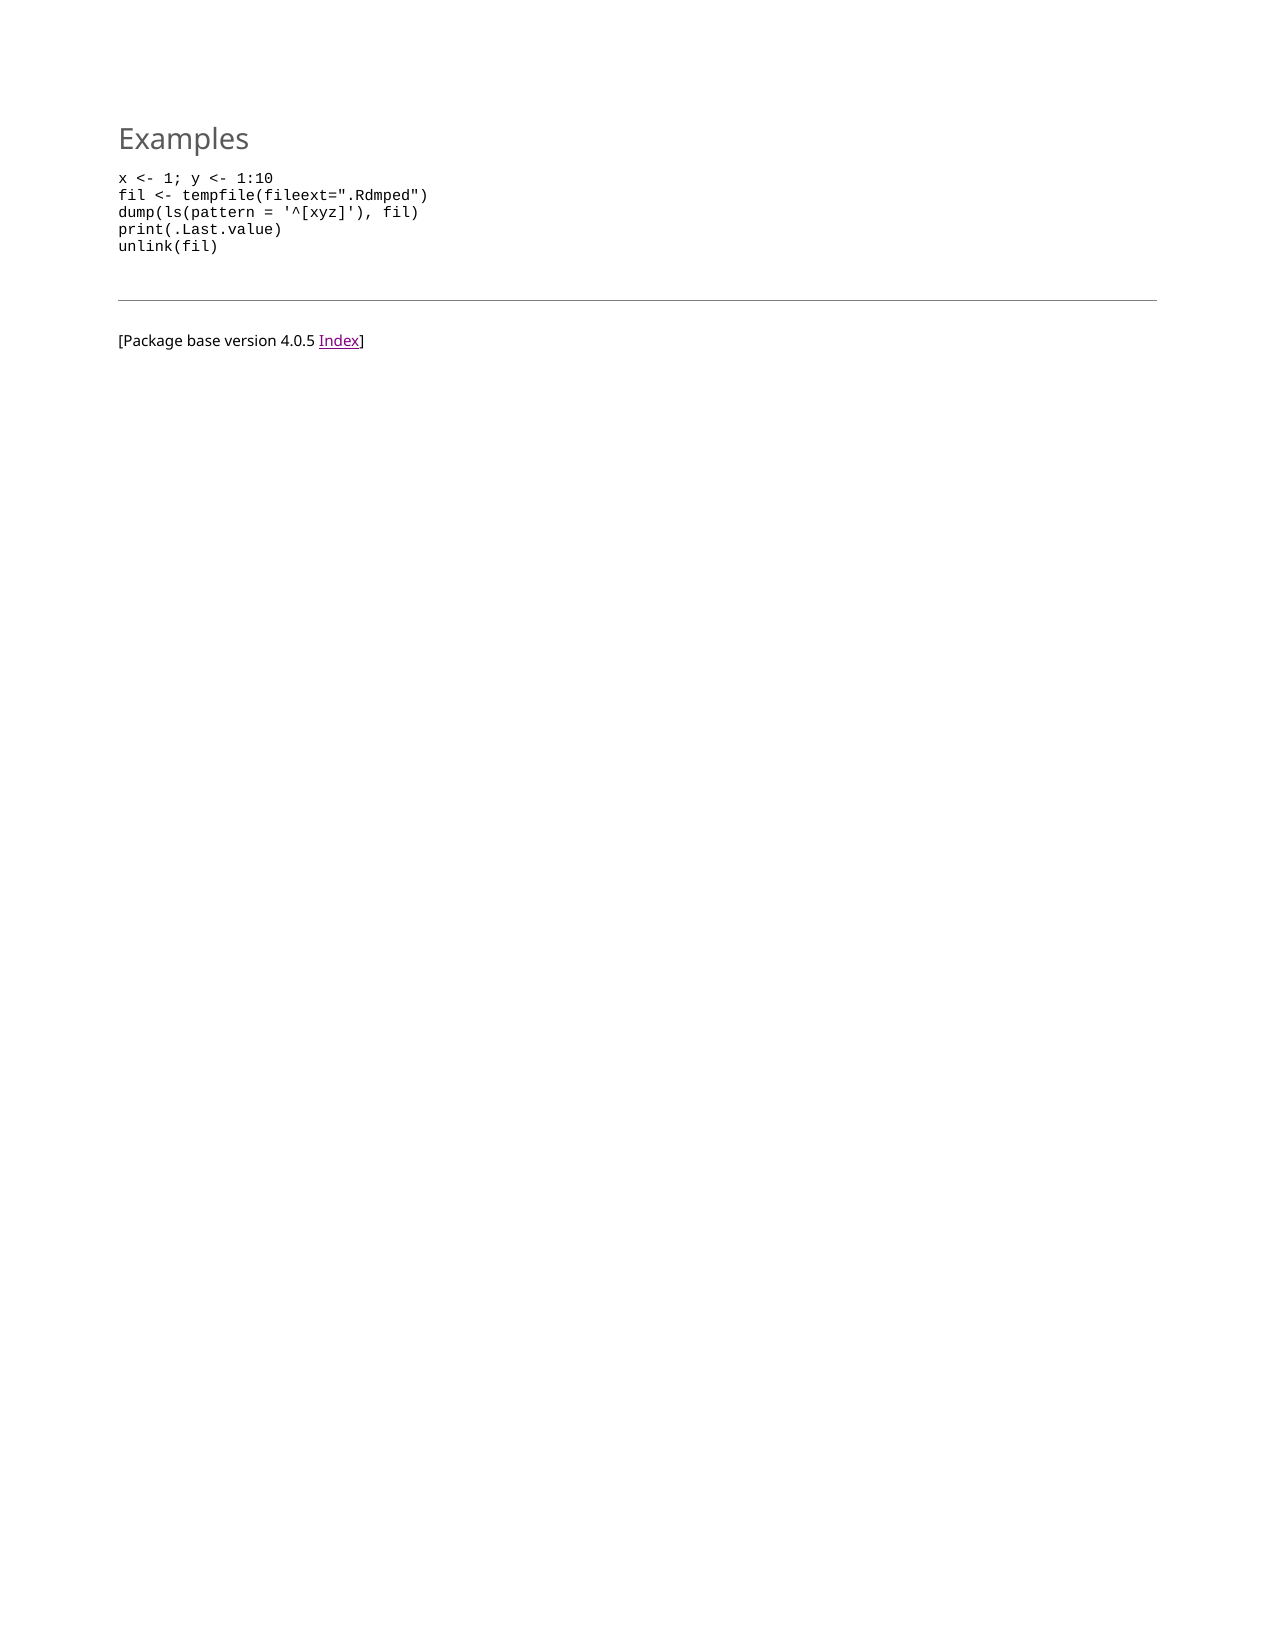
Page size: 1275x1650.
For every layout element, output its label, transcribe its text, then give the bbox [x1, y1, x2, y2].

text dump(ls(pattern = '^[xyz]'), fil) [118, 205, 1157, 222]
subtitle Examples [118, 118, 1157, 158]
text x <- 1; y <- 1:10 [118, 170, 1157, 187]
text unlink(fil) [118, 239, 1157, 256]
text [Package base version 4.0.5 Index] [118, 330, 1157, 351]
text fil <- tempfile(fileext=".Rdmped") [118, 187, 1157, 205]
text print(.Last.value) [118, 222, 1157, 239]
